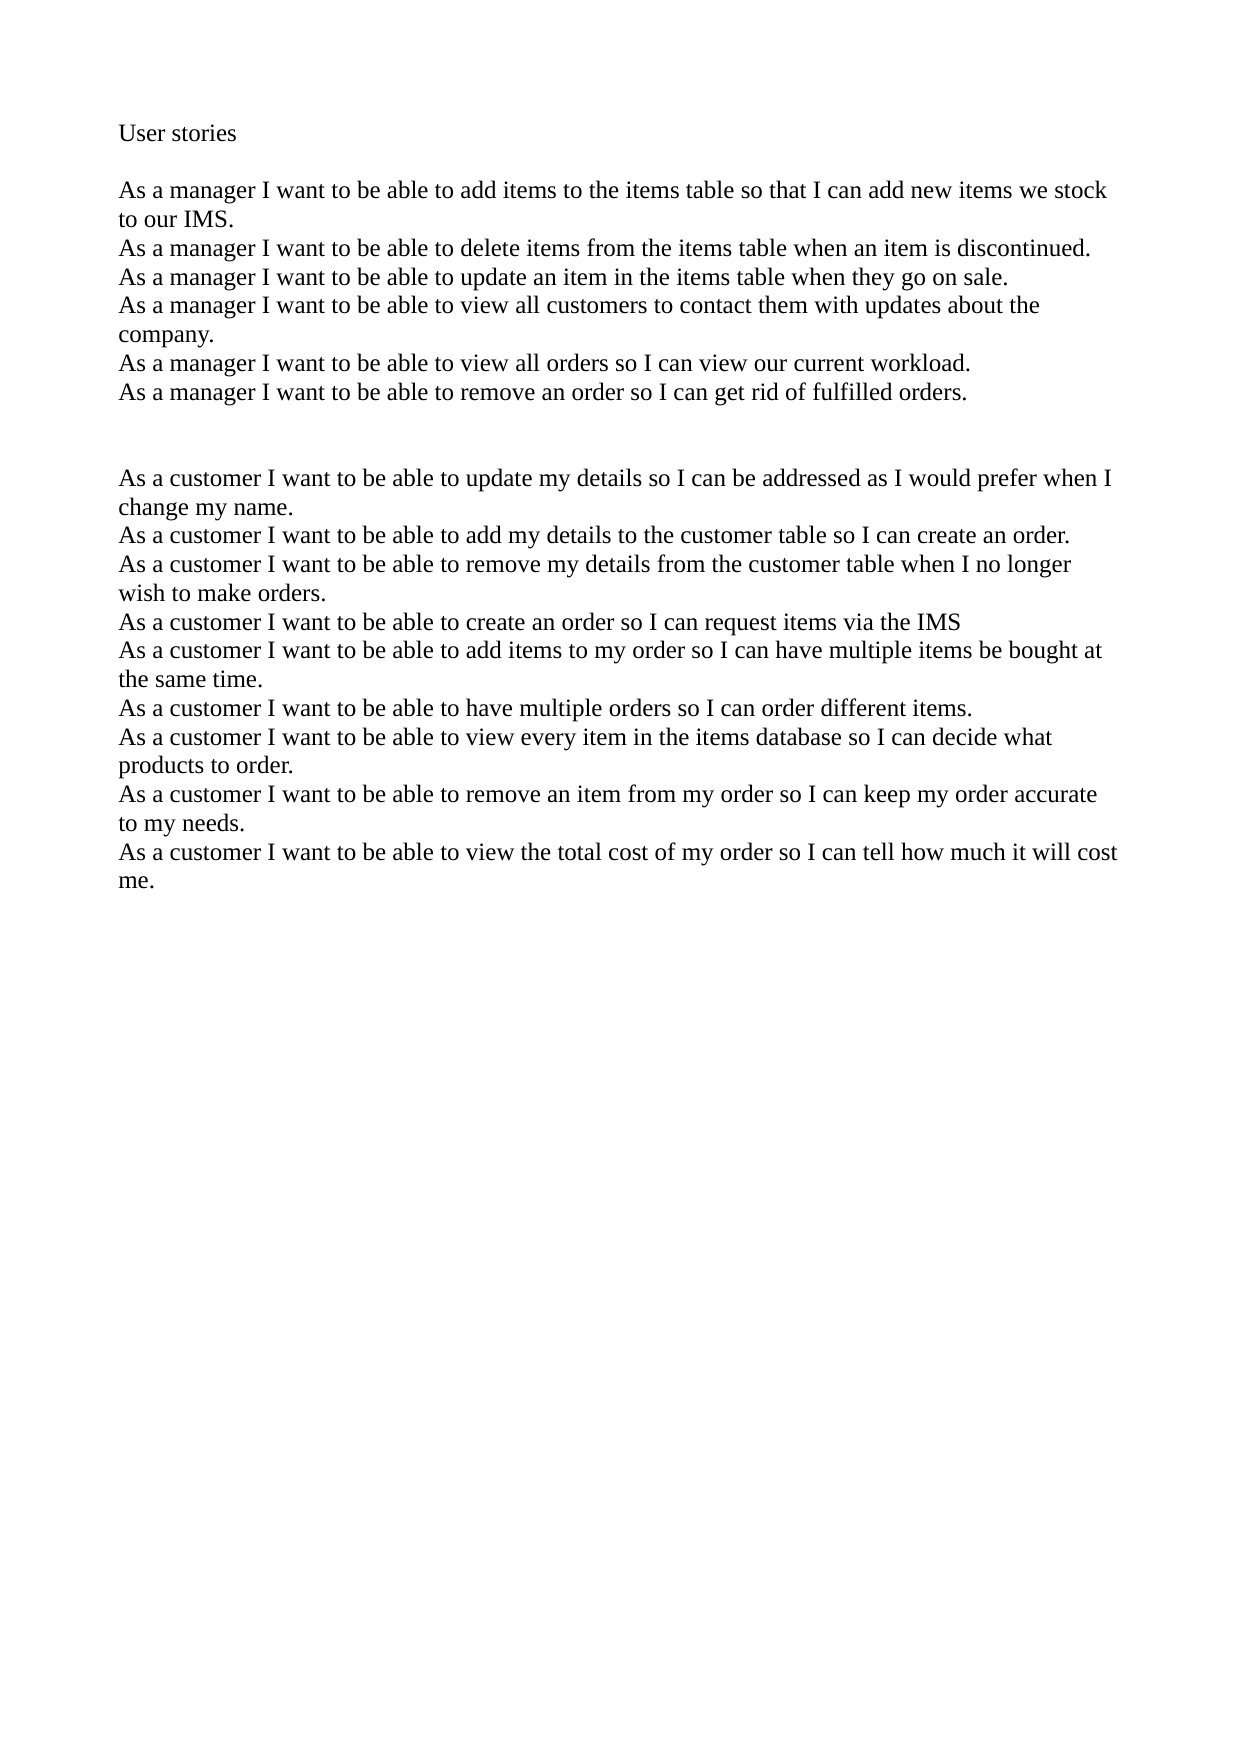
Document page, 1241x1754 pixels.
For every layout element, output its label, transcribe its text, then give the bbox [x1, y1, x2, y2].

text As a manager I want to be able to view all customers to contact them with updates about the company. [118, 291, 1122, 348]
text As a manager I want to be able to delete items from the items table when an item is discontinued. [118, 233, 1122, 262]
text As a customer I want to be able to view the total cost of my order so I can tell how much it will cost me. [118, 837, 1122, 894]
text As a manager I want to be able to add items to the items table so that I can add new items we stock to our IMS. [118, 176, 1122, 233]
text As a manager I want to be able to view all orders so I can view our current workload. [118, 348, 1122, 377]
text As a customer I want to be able to add my details to the customer table so I can create an order. [118, 521, 1122, 549]
text As a customer I want to be able to have multiple orders so I can order different items. [118, 693, 1122, 722]
text User stories [118, 118, 1122, 147]
text As a customer I want to be able to view every item in the items database so I can decide what products to order. [118, 722, 1122, 779]
text As a manager I want to be able to remove an order so I can get rid of fulfilled orders. [118, 377, 1122, 406]
text As a manager I want to be able to update an item in the items table when they go on sale. [118, 262, 1122, 291]
text As a customer I want to be able to remove my details from the customer table when I no longer wish to make orders. [118, 549, 1122, 607]
text As a customer I want to be able to update my details so I can be addressed as I would prefer when I change my name. [118, 463, 1122, 521]
text As a customer I want to be able to create an order so I can request items via the IMS [118, 607, 1122, 636]
text As a customer I want to be able to remove an item from my order so I can keep my order accurate to my needs. [118, 779, 1122, 837]
text As a customer I want to be able to add items to my order so I can have multiple items be bought at the same time. [118, 636, 1122, 693]
